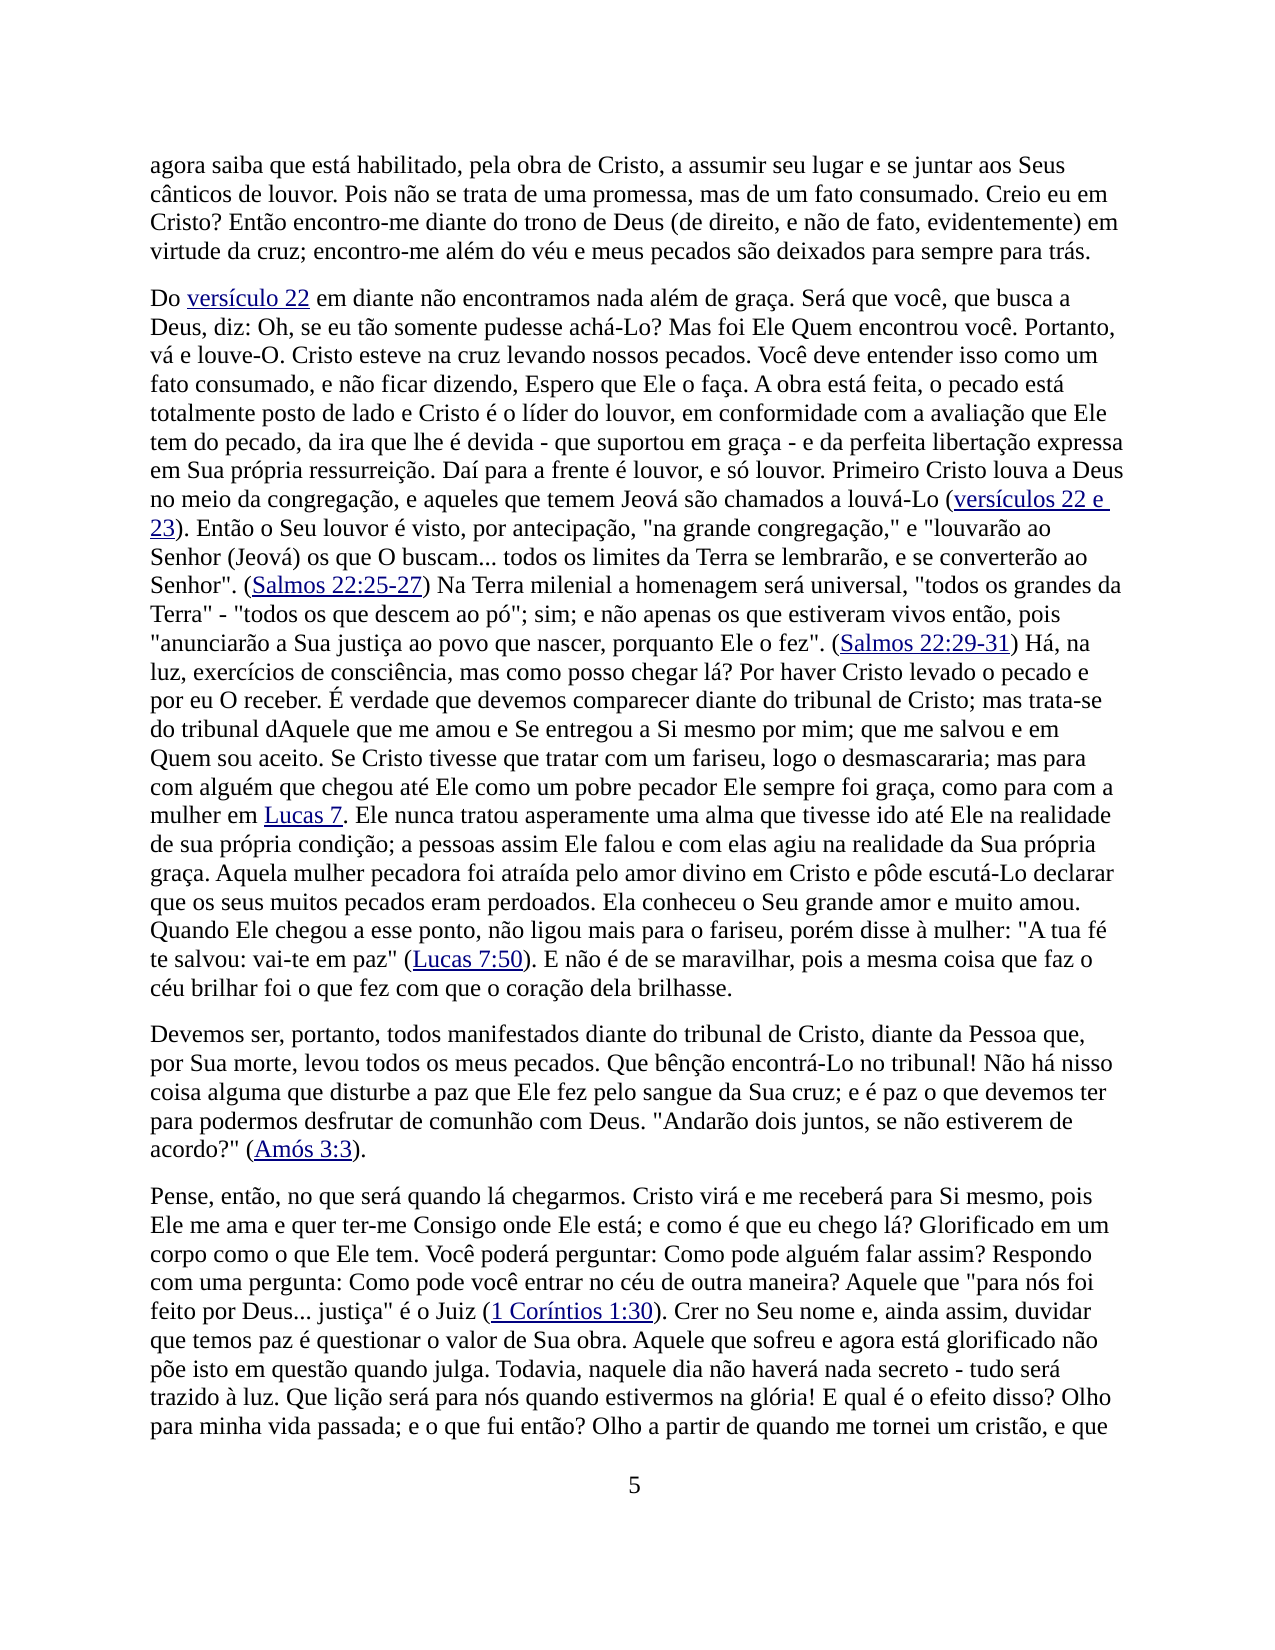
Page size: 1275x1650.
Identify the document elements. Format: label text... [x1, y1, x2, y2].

text agora saiba que está habilitado, pela obra de Cristo, a assumir seu lugar e se juntar aos Seus cânticos de louvor. Pois não se trata de uma promessa, mas de um fato consumado. Creio eu em Cristo? Então encontro-me diante do trono de Deus (de direito, e não de fato, evidentemente) em virtude da cruz; encontro-me além do véu e meus pecados são deixados para sempre para trás. [150, 150, 1125, 265]
text Pense, então, no que será quando lá chegarmos. Cristo virá e me receberá para Si mesmo, pois Ele me ama e quer ter-me Consigo onde Ele está; e como é que eu chego lá? Glorificado em um corpo como o que Ele tem. Você poderá perguntar: Como pode alguém falar assim? Respondo com uma pergunta: Como pode você entrar no céu de outra maneira? Aquele que "para nós foi feito por Deus... justiça" é o Juiz (1 Coríntios 1:30). Crer no Seu nome e, ainda assim, duvidar que temos paz é questionar o valor de Sua obra. Aquele que sofreu e agora está glorificado não põe isto em questão quando julga. Todavia, naquele dia não haverá nada secreto - tudo será trazido à luz. Que lição será para nós quando estivermos na glória! E qual é o efeito disso? Olho para minha vida passada; e o que fui então? Olho a partir de quando me tornei um cristão, e que [150, 1181, 1125, 1440]
text Do versículo 22 em diante não encontramos nada além de graça. Será que você, que busca a Deus, diz: Oh, se eu tão somente pudesse achá-Lo? Mas foi Ele Quem encontrou você. Portanto, vá e louve-O. Cristo esteve na cruz levando nossos pecados. Você deve entender isso como um fato consumado, e não ficar dizendo, Espero que Ele o faça. A obra está feita, o pecado está totalmente posto de lado e Cristo é o líder do louvor, em conformidade com a avaliação que Ele tem do pecado, da ira que lhe é devida - que suportou em graça - e da perfeita libertação expressa em Sua própria ressurreição. Daí para a frente é louvor, e só louvor. Primeiro Cristo louva a Deus no meio da congregação, e aqueles que temem Jeová são chamados a louvá-Lo (versículos 22 e 23). Então o Seu louvor é visto, por antecipação, "na grande congregação," e "louvarão ao Senhor (Jeová) os que O buscam... todos os limites da Terra se lembrarão, e se converterão ao Senhor". (Salmos 22:25-27) Na Terra milenial a homenagem será universal, "todos os grandes da Terra" - "todos os que descem ao pó"; sim; e não apenas os que estiveram vivos então, pois "anunciarão a Sua justiça ao povo que nascer, porquanto Ele o fez". (Salmos 22:29-31) Há, na luz, exercícios de consciência, mas como posso chegar lá? Por haver Cristo levado o pecado e por eu O receber. É verdade que devemos comparecer diante do tribunal de Cristo; mas trata-se do tribunal dAquele que me amou e Se entregou a Si mesmo por mim; que me salvou e em Quem sou aceito. Se Cristo tivesse que tratar com um fariseu, logo o desmascararia; mas para com alguém que chegou até Ele como um pobre pecador Ele sempre foi graça, como para com a mulher em Lucas 7. Ele nunca tratou asperamente uma alma que tivesse ido até Ele na realidade de sua própria condição; a pessoas assim Ele falou e com elas agiu na realidade da Sua própria graça. Aquela mulher pecadora foi atraída pelo amor divino em Cristo e pôde escutá-Lo declarar que os seus muitos pecados eram perdoados. Ela conheceu o Seu grande amor e muito amou. Quando Ele chegou a esse ponto, não ligou mais para o fariseu, porém disse à mulher: "A tua fé te salvou: vai-te em paz" (Lucas 7:50). E não é de se maravilhar, pois a mesma coisa que faz o céu brilhar foi o que fez com que o coração dela brilhasse. [150, 283, 1125, 1002]
text Devemos ser, portanto, todos manifestados diante do tribunal de Cristo, diante da Pessoa que, por Sua morte, levou todos os meus pecados. Que bênção encontrá-Lo no tribunal! Não há nisso coisa alguma que disturbe a paz que Ele fez pelo sangue da Sua cruz; e é paz o que devemos ter para podermos desfrutar de comunhão com Deus. "Andarão dois juntos, se não estiverem de acordo?" (Amós 3:3). [150, 1019, 1125, 1163]
